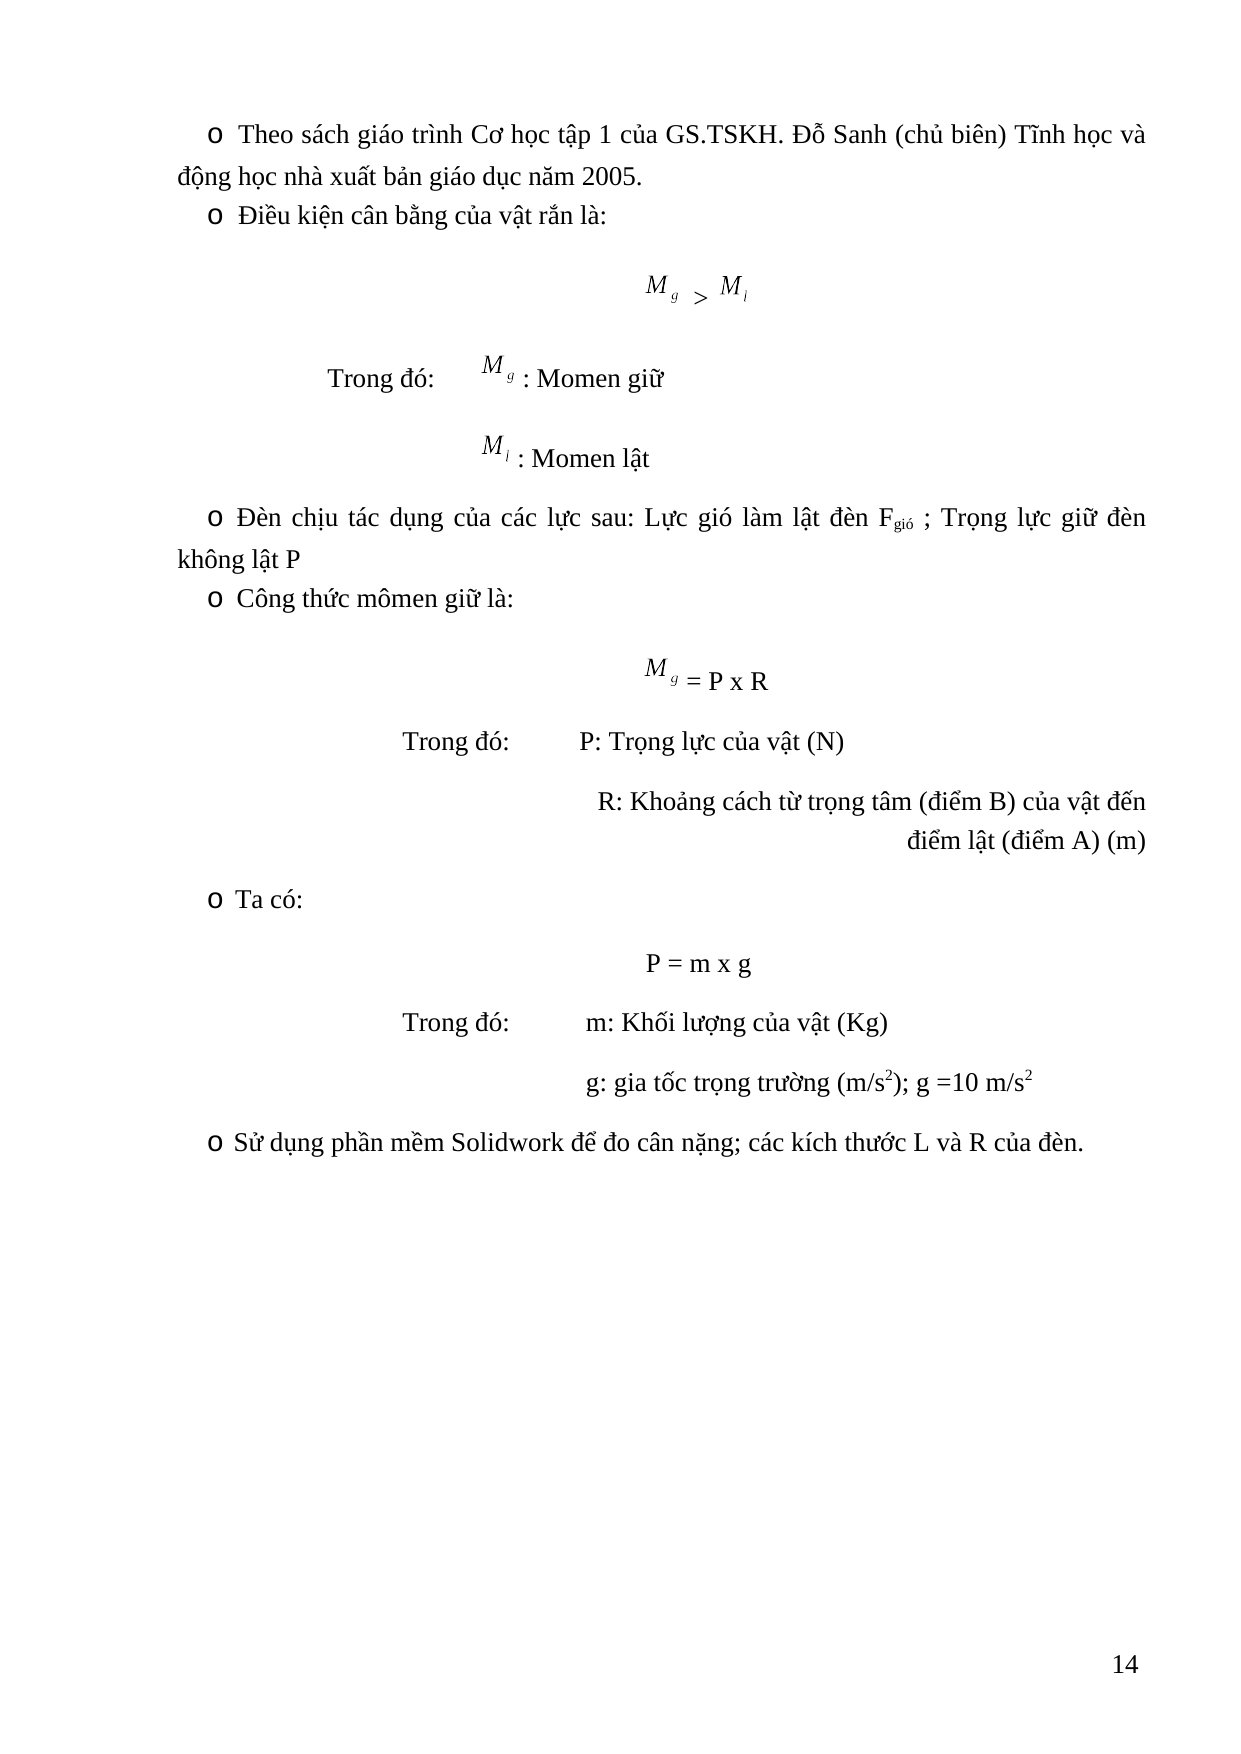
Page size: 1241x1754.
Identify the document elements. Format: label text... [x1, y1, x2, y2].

text R: Khoảng cách từ trọng tâm (điểm B) của vật đến điểm lật (điểm A) (m) [207, 785, 1146, 855]
list Điều kiện cân bằng của vật rắn là: [177, 199, 1146, 233]
list Sử dụng phần mềm Solidwork để đo cân nặng; các kích thước L và R của đèn. [206, 1126, 1146, 1160]
text Trong đó: m: Khối lượng của vật (Kg) [357, 1006, 1146, 1038]
text Trong đó: P: Trọng lực của vật (N) [357, 725, 1146, 756]
list Công thức mômen giữ là: [177, 582, 1146, 616]
list Ta có: [206, 883, 1146, 917]
text g: gia tốc trọng trường (m/s2); g =10 m/s2 [207, 1066, 1146, 1097]
list Đèn chịu tác dụng của các lực sau: Lực gió làm lật đèn Fgió ; Trọng lực giữ đèn không lật P [177, 502, 1146, 574]
list Theo sách giáo trình Cơ học tập 1 của GS.TSKH. Đỗ Sanh (chủ biên) Tĩnh học và động học nhà xuất bản giáo dục năm 2005. [177, 118, 1146, 191]
text = P x R [263, 646, 1146, 697]
text Trong đó: : Momen giữ [282, 342, 1146, 393]
text : Momen lật [207, 422, 1146, 473]
text > [207, 262, 1146, 314]
text P = m x g [207, 947, 1146, 978]
